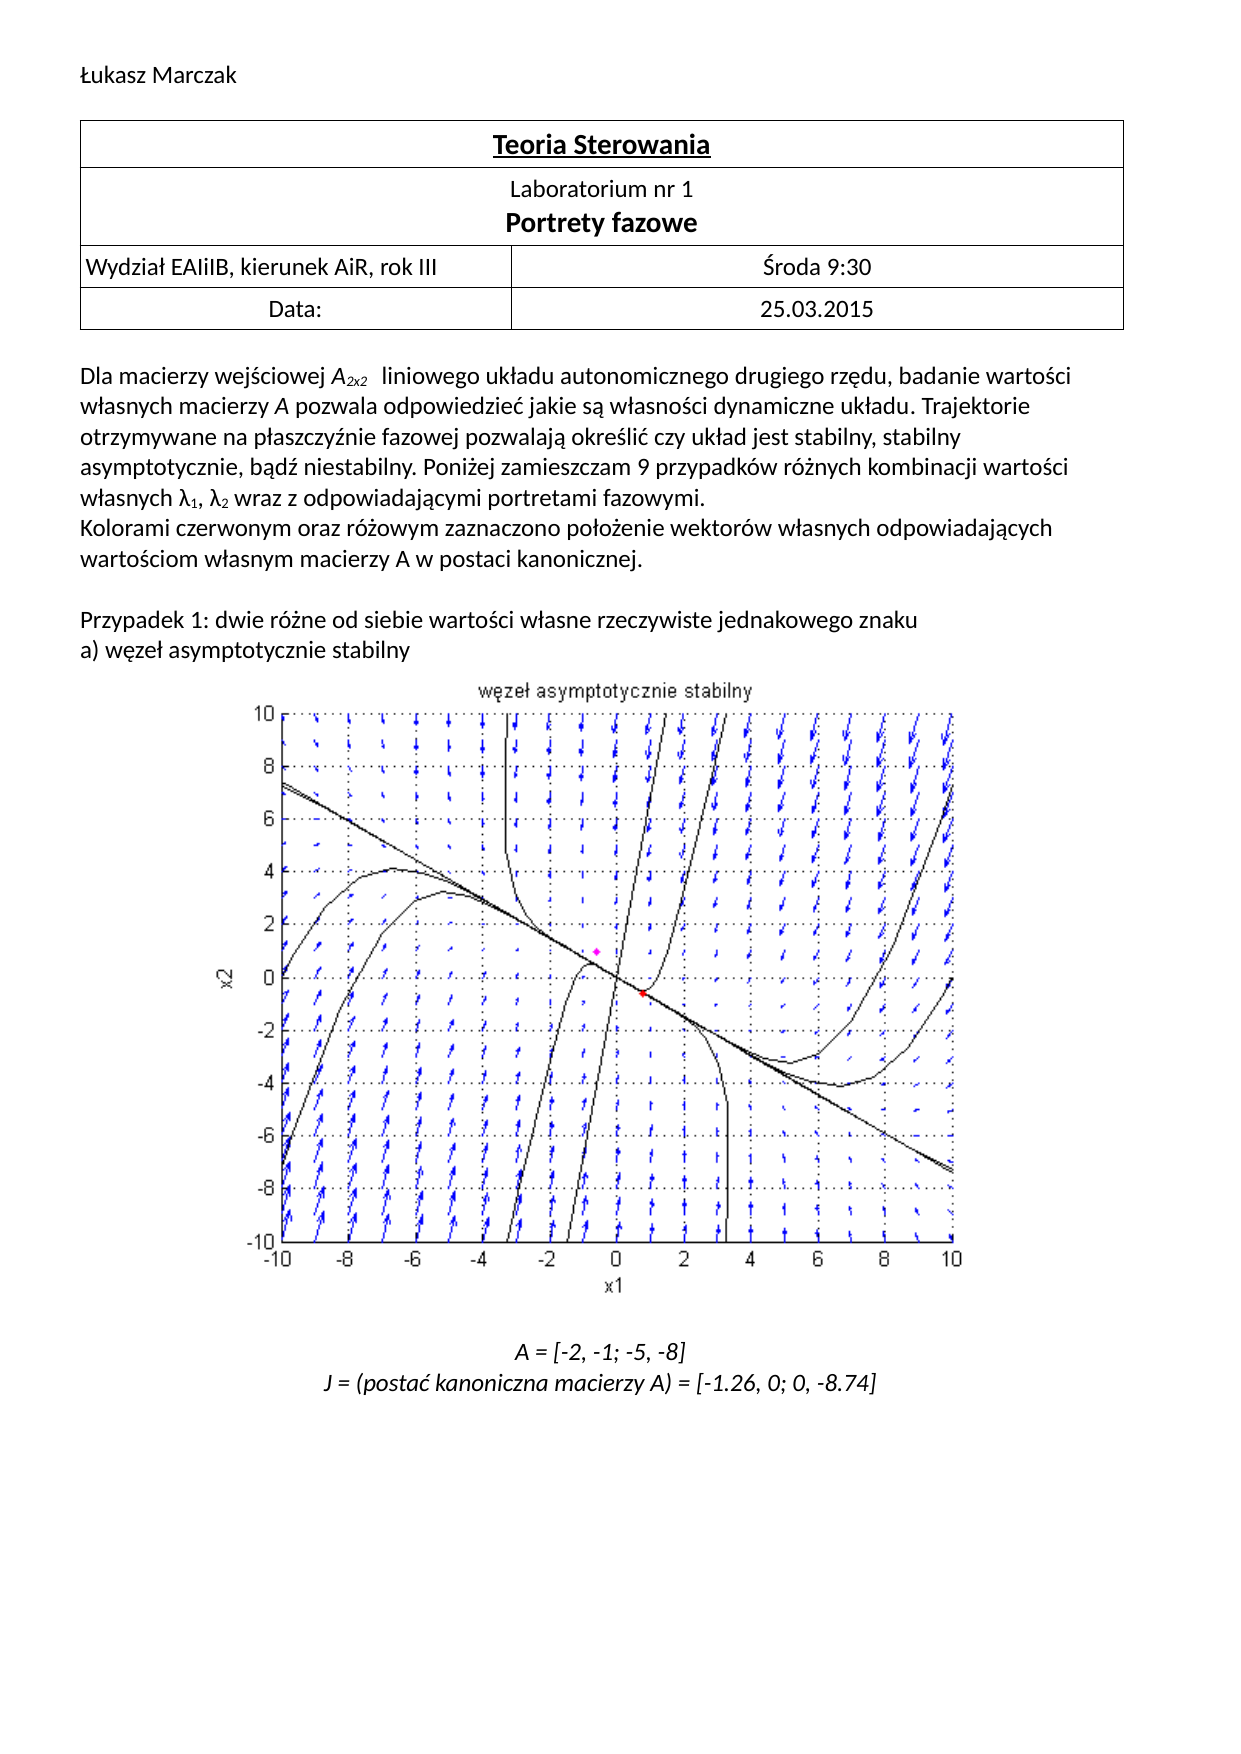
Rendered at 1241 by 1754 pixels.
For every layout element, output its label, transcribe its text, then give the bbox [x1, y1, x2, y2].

text Kolorami czerwonym oraz różowym zaznaczono położenie wektorów własnych odpowiadających wartościom własnym macierzy A w postaci kanonicznej. [80, 512, 1123, 573]
text A = [-2, -1; -5, -8] [80, 1336, 1123, 1367]
text Łukasz Marczak [80, 59, 1182, 89]
table_cell Data: [81, 288, 511, 329]
table_cell Środa 9:30 [512, 246, 1123, 287]
text a) węzeł asymptotycznie stabilny [80, 634, 1123, 665]
text J = (postać kanoniczna macierzy A) = [-1.26, 0; 0, -8.74] [80, 1367, 1123, 1397]
text Dla macierzy wejściowej A2x2 liniowego układu autonomicznego drugiego rzędu, badanie wartości własnych macierzy A pozwala odpowiedzieć jakie są własności dynamiczne układu. Trajektorie otrzymywane na płaszczyźnie fazowej pozwalają określić czy układ jest stabilny, stabilny asymptotycznie, bądź niestabilny. Poniżej zamieszczam 9 przypadków różnych kombinacji wartości własnych λ1, λ2 wraz z odpowiadającymi portretami fazowymi. [80, 360, 1123, 512]
table_cell 25.03.2015 [512, 288, 1123, 329]
text Przypadek 1: dwie różne od siebie wartości własne rzeczywiste jednakowego znaku [80, 604, 1123, 634]
table_cell Wydział EAIiIB, kierunek AiR, rok III [81, 246, 511, 287]
picture [169, 665, 1034, 1313]
table_header Teoria Sterowania [81, 121, 1123, 167]
table_cell Laboratorium nr 1 Portrety fazowe [81, 168, 1123, 245]
